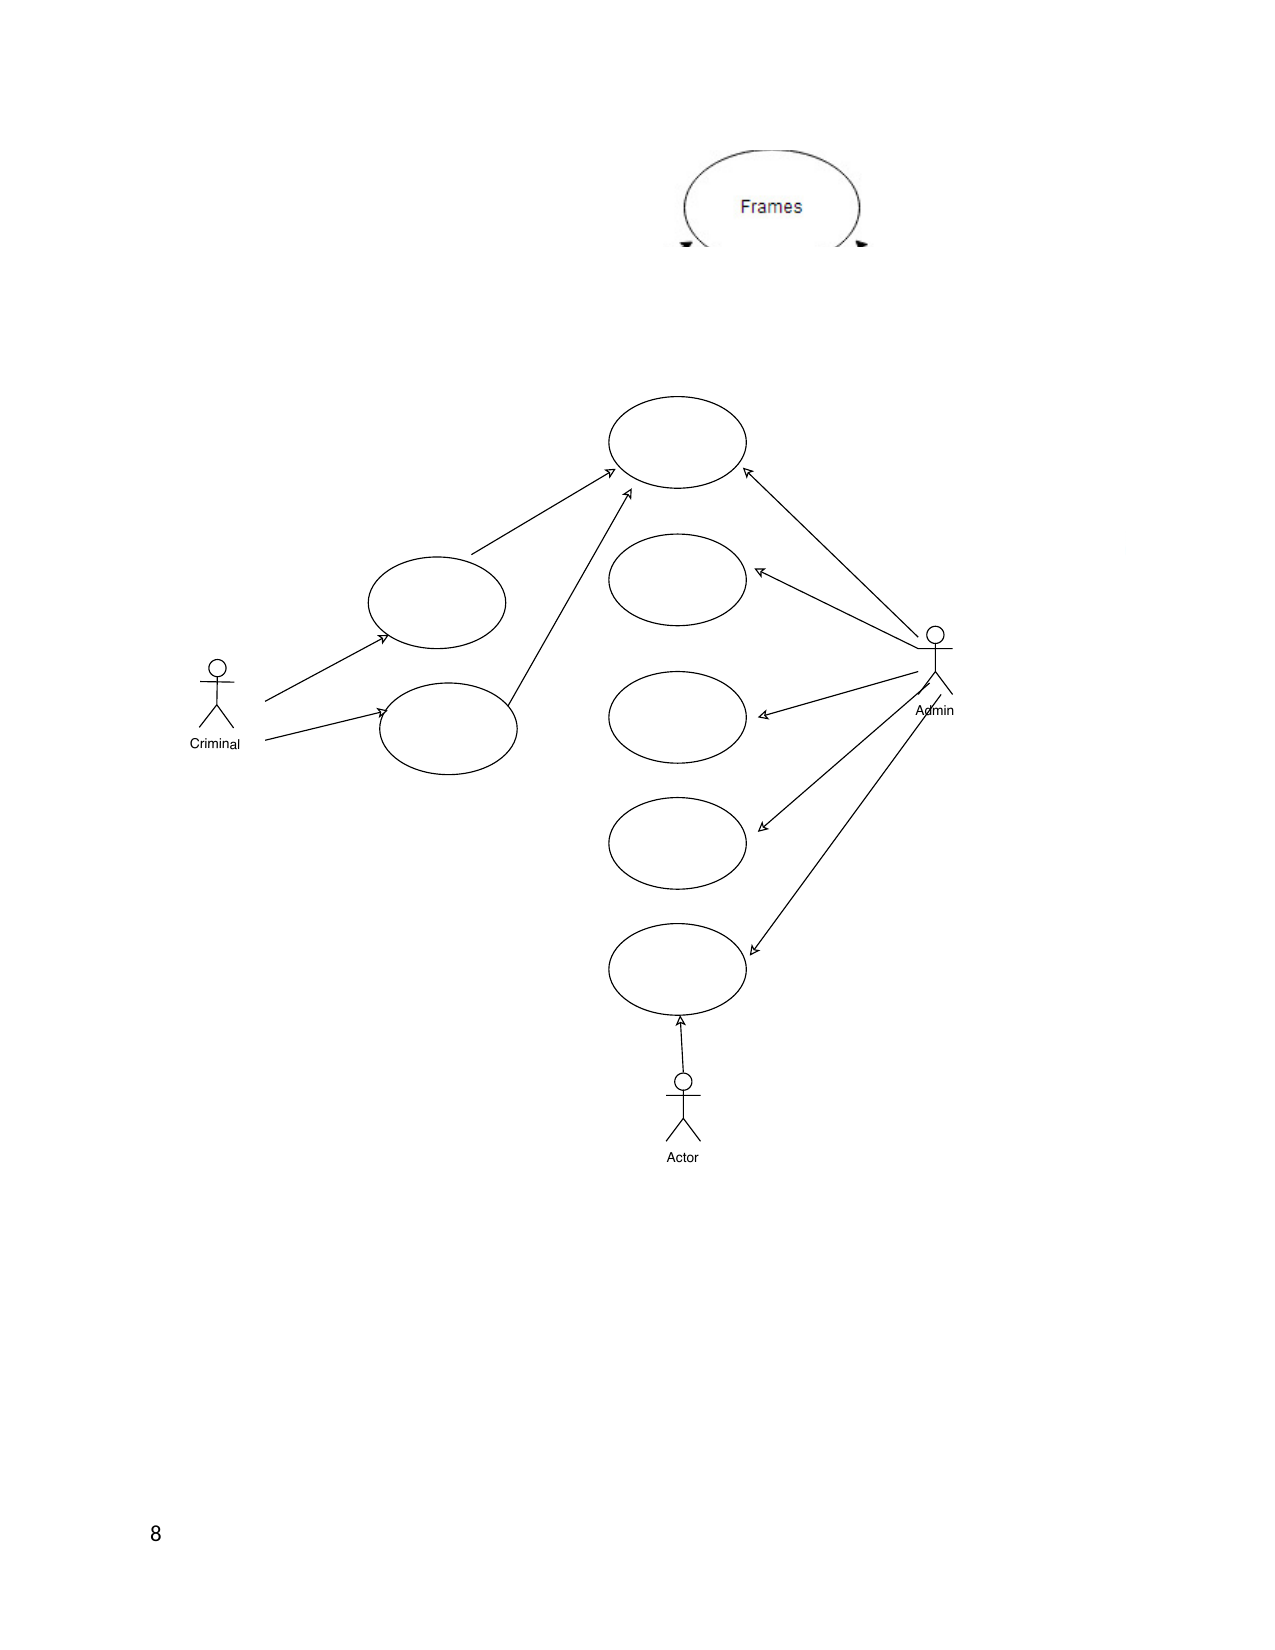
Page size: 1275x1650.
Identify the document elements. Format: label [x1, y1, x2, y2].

picture [150, 150, 1125, 247]
